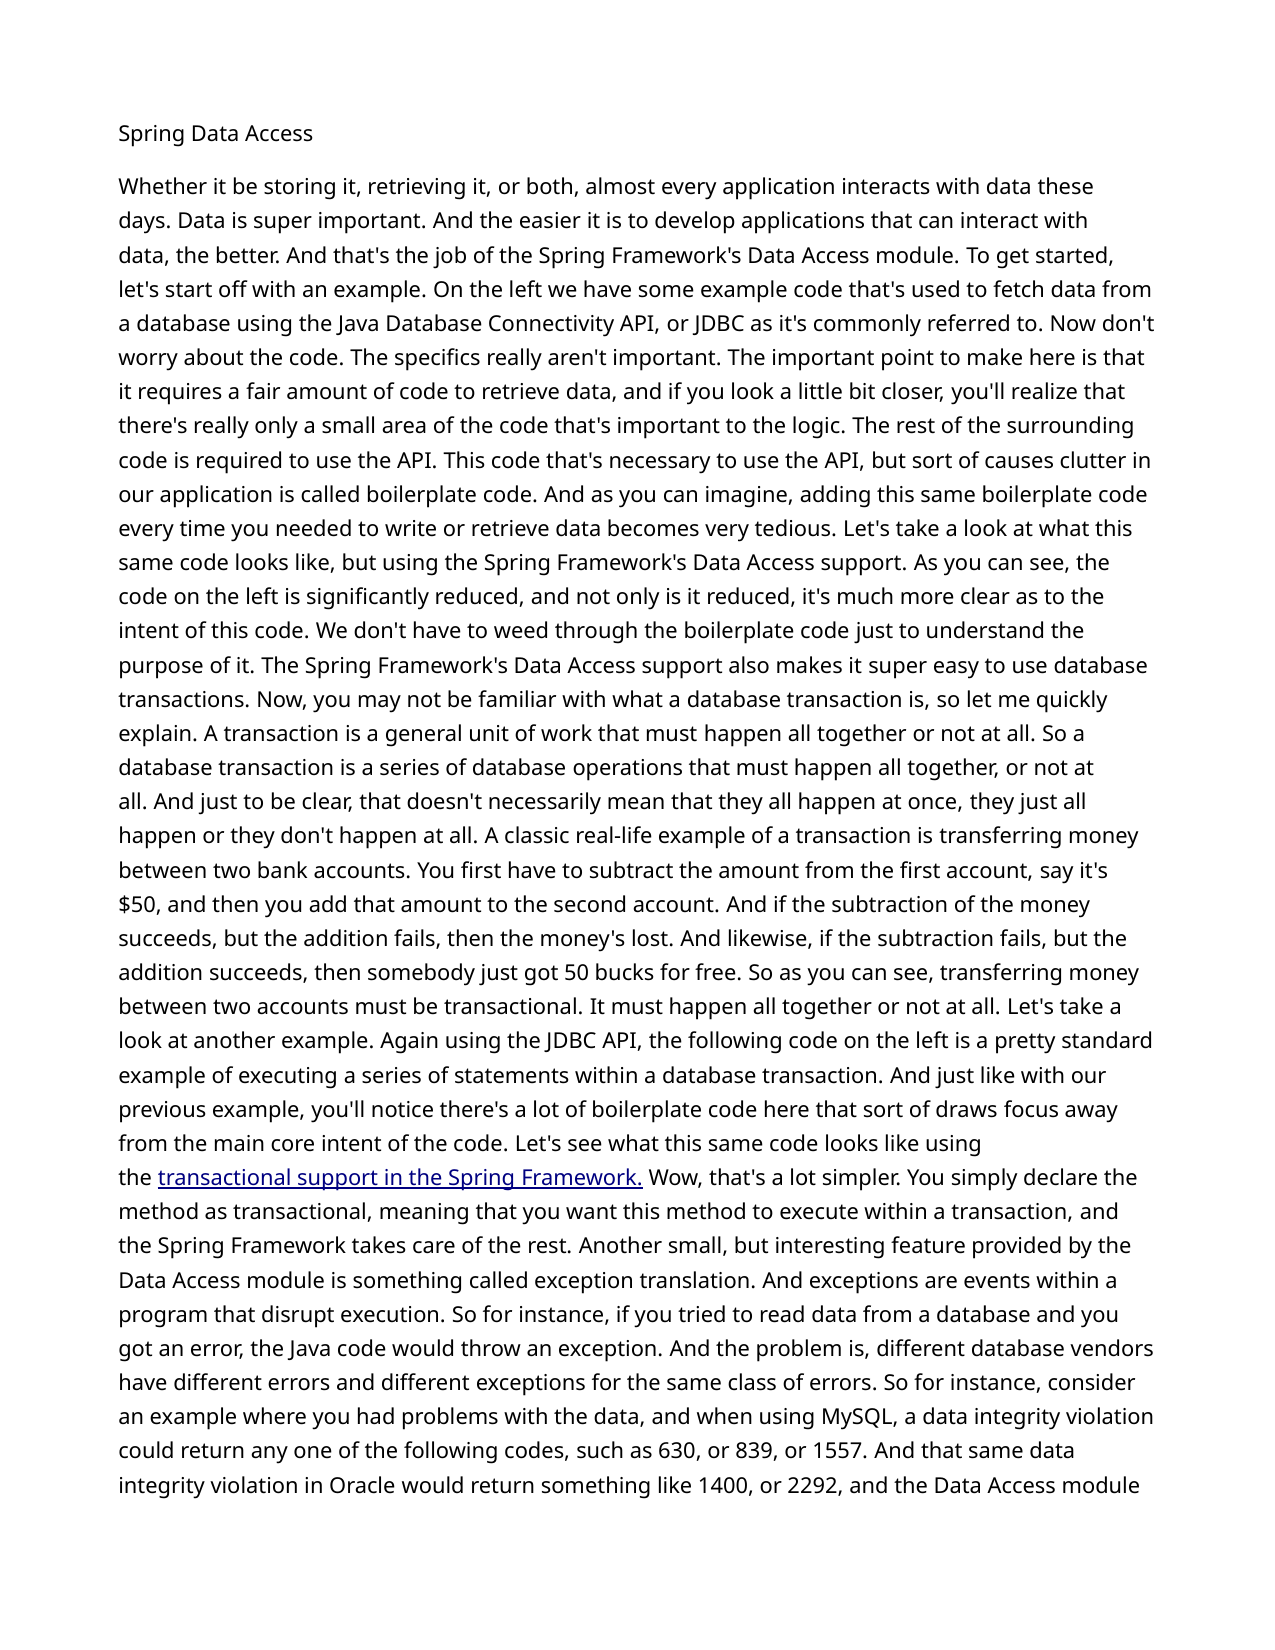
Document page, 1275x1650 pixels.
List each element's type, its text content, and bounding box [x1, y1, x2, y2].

text Whether it be storing it, retrieving it, or both, almost every application interacts with data these days. Data is super important. And the easier it is to develop applications that can interact with data, the better. And that's the job of the Spring Framework's Data Access module. To get started, let's start off with an example. On the left we have some example code that's used to fetch data from a database using the Java Database Connectivity API, or JDBC as it's commonly referred to. Now don't worry about the code. The specifics really aren't important. The important point to make here is that it requires a fair amount of code to retrieve data, and if you look a little bit closer, you'll realize that there's really only a small area of the code that's important to the logic. The rest of the surrounding code is required to use the API. This code that's necessary to use the API, but sort of causes clutter in our application is called boilerplate code. And as you can imagine, adding this same boilerplate code every time you needed to write or retrieve data becomes very tedious. Let's take a look at what this same code looks like, but using the Spring Framework's Data Access support. As you can see, the code on the left is significantly reduced, and not only is it reduced, it's much more clear as to the intent of this code. We don't have to weed through the boilerplate code just to understand the purpose of it. The Spring Framework's Data Access support also makes it super easy to use database transactions. Now, you may not be familiar with what a database transaction is, so let me quickly explain. A transaction is a general unit of work that must happen all together or not at all. So a database transaction is a series of database operations that must happen all together, or not at all. And just to be clear, that doesn't necessarily mean that they all happen at once, they just all happen or they don't happen at all. A classic real-life example of a transaction is transferring money between two bank accounts. You first have to subtract the amount from the first account, say it's $50, and then you add that amount to the second account. And if the subtraction of the money succeeds, but the addition fails, then the money's lost. And likewise, if the subtraction fails, but the addition succeeds, then somebody just got 50 bucks for free. So as you can see, transferring money between two accounts must be transactional. It must happen all together or not at all. Let's take a look at another example. Again using the JDBC API, the following code on the left is a pretty standard example of executing a series of statements within a database transaction. And just like with our previous example, you'll notice there's a lot of boilerplate code here that sort of draws focus away from the main core intent of the code. Let's see what this same code looks like using the transactional support in the Spring Framework. Wow, that's a lot simpler. You simply declare the method as transactional, meaning that you want this method to execute within a transaction, and the Spring Framework takes care of the rest. Another small, but interesting feature provided by the Data Access module is something called exception translation. And exceptions are events within a program that disrupt execution. So for instance, if you tried to read data from a database and you got an error, the Java code would throw an exception. And the problem is, different database vendors have different errors and different exceptions for the same class of errors. So for instance, consider an example where you had problems with the data, and when using MySQL, a data integrity violation could return any one of the following codes, such as 630, or 839, or 1557. And that same data integrity violation in Oracle would return something like 1400, or 2292, and the Data Access module [118, 171, 1157, 1499]
subtitle Spring Data Access [118, 118, 1157, 148]
